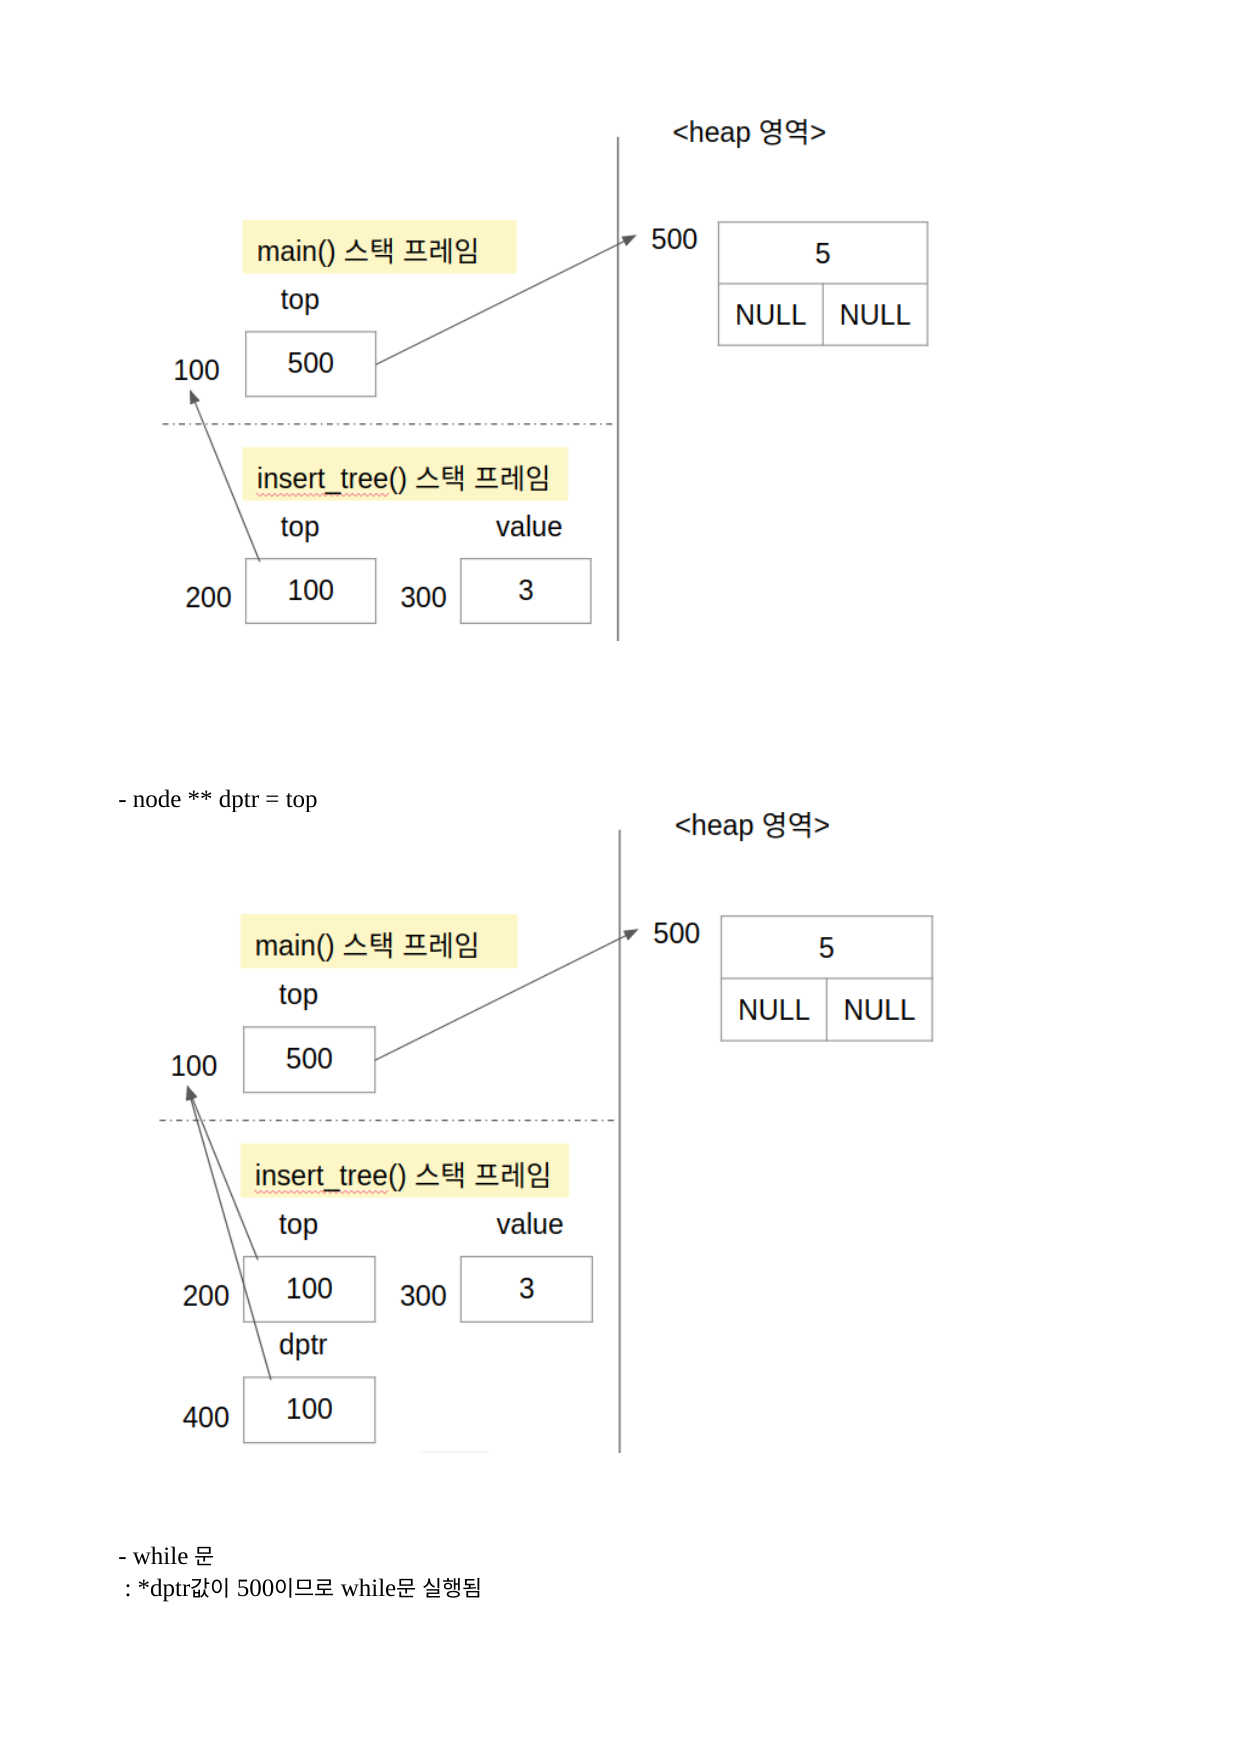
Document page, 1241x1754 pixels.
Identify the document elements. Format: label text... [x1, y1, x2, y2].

text - node ** dptr = top [118, 784, 1122, 813]
picture [162, 118, 1079, 641]
text : *dptr값이 500이므로 while문 실행됨 [118, 1571, 1122, 1602]
text - while 문 [118, 1539, 1122, 1571]
picture [152, 812, 1089, 1453]
